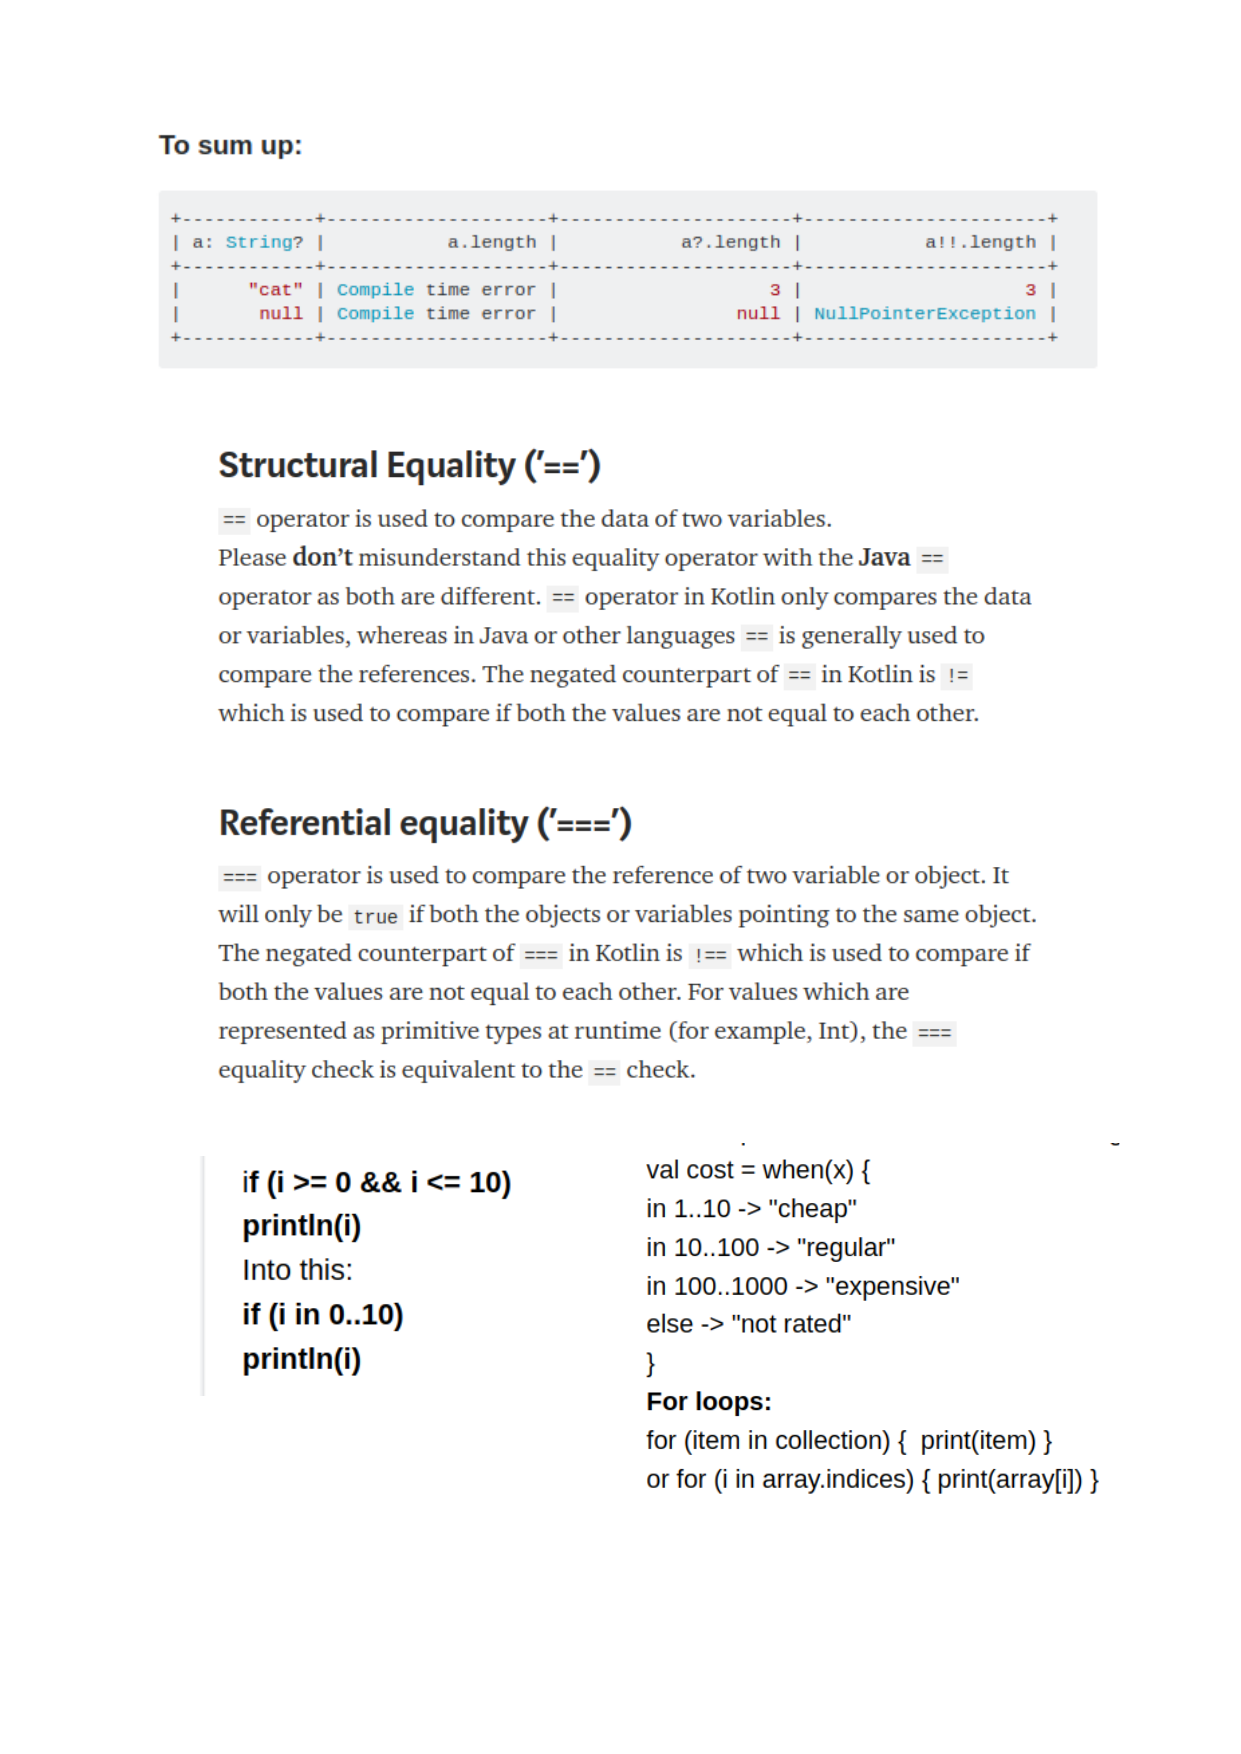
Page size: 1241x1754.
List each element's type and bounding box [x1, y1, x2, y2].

picture [118, 118, 1123, 386]
picture [625, 1143, 1120, 1522]
picture [118, 413, 1123, 1126]
picture [199, 1156, 614, 1396]
